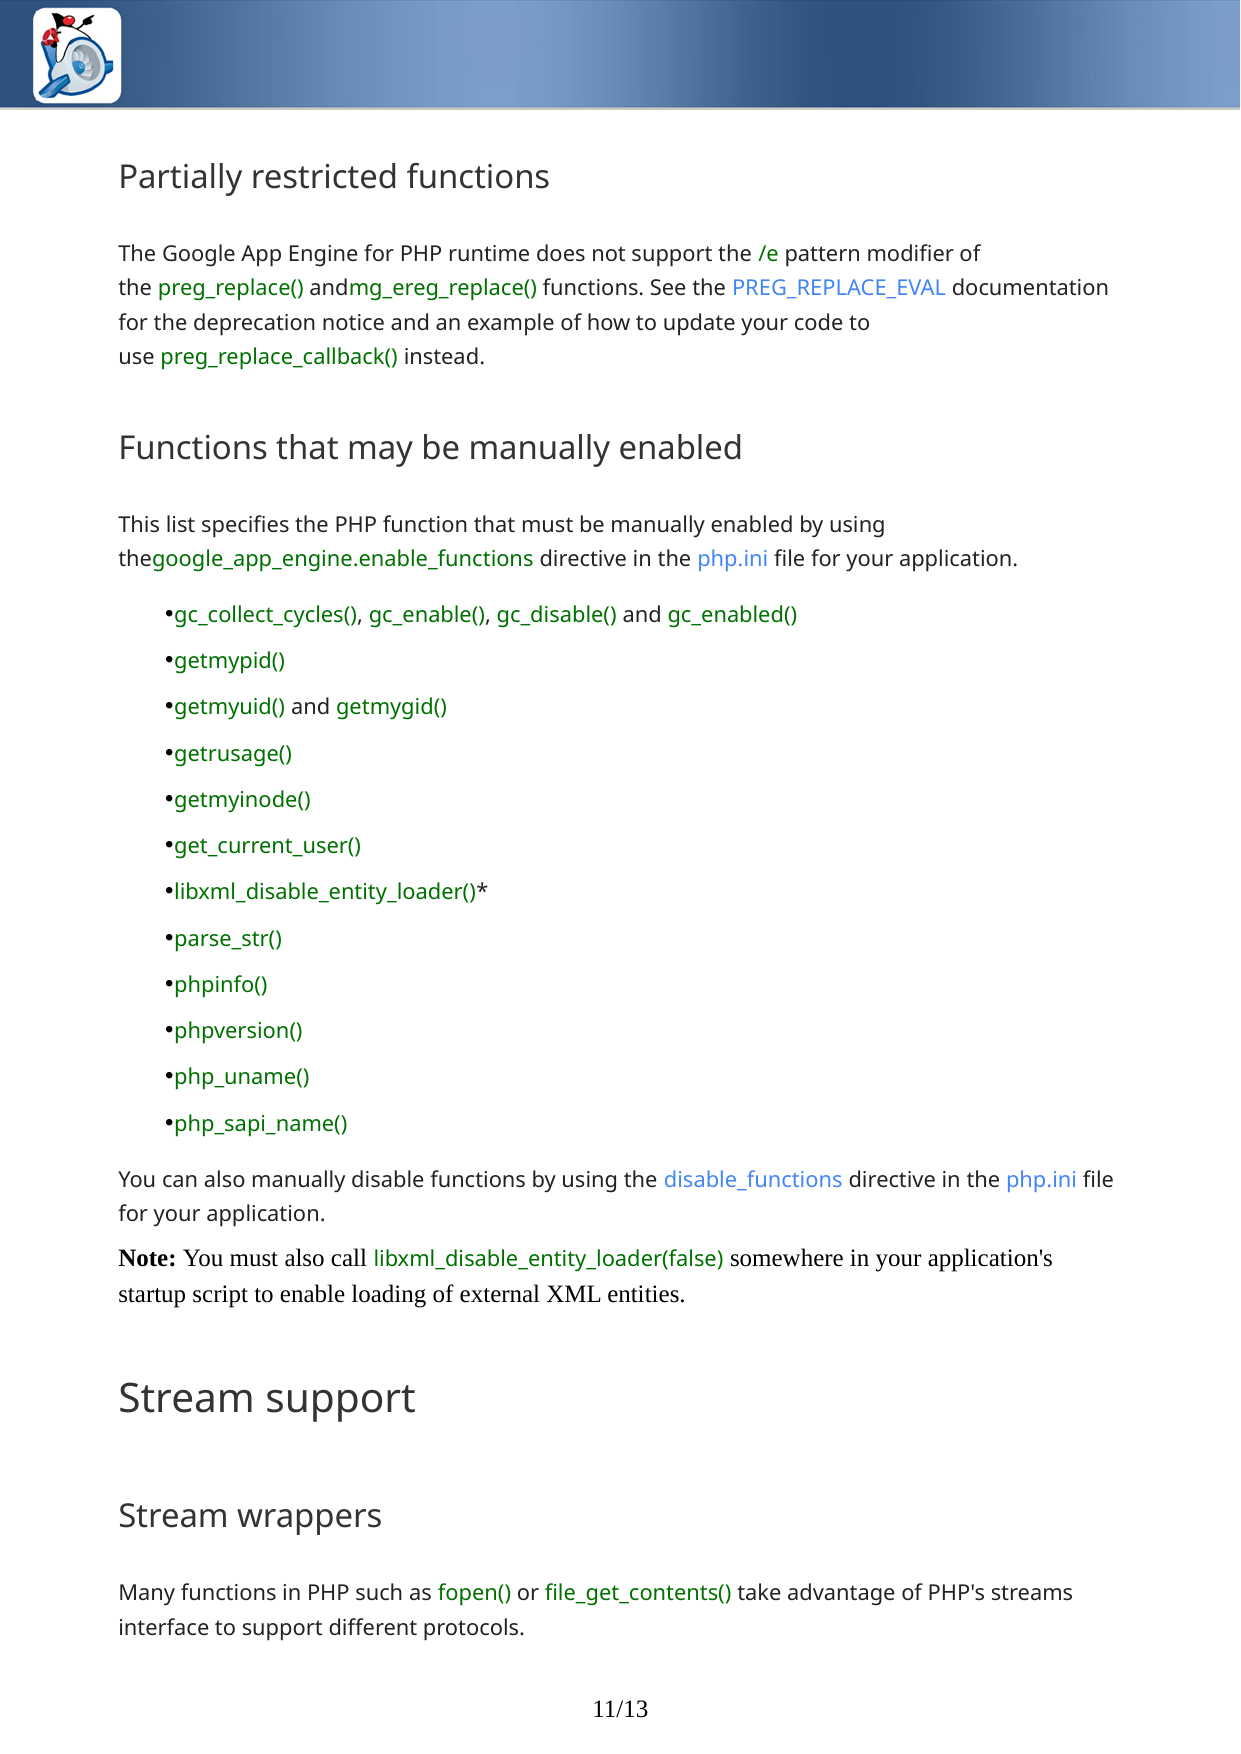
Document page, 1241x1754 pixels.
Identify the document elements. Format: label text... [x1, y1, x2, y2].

text Note: You must also call libxml_disable_entity_loader(false) somewhere in your application's startup script to enable loading of external XML entities. [118, 1243, 1122, 1308]
list php_sapi_name() [118, 1103, 1116, 1137]
text Many functions in PHP such as fopen() or file_get_contents() take advantage of PHP's streams interface to support different protocols. [118, 1572, 1122, 1641]
list gc_collect_cycles(), gc_enable(), gc_disable() and gc_enabled() [118, 594, 1116, 629]
list parse_str() [118, 918, 1116, 952]
list phpinfo() [118, 964, 1116, 999]
list getmyinode() [118, 779, 1116, 814]
subtitle Partially restricted functions [118, 153, 1122, 198]
subtitle Stream support [118, 1368, 1122, 1424]
list getmypid() [118, 641, 1116, 675]
list getmyuid() and getmygid() [118, 687, 1116, 721]
subtitle Functions that may be manually enabled [118, 424, 1122, 469]
text You can also manually disable functions by using the disable_functions directive in the php.ini file for your application. [118, 1159, 1122, 1228]
picture [0, 0, 1241, 110]
text This list specifies the PHP function that must be manually enabled by using thegoogle_app_engine.enable_functions directive in the php.ini file for your application. [118, 504, 1122, 573]
list getrusage() [118, 733, 1116, 767]
list php_uname() [118, 1057, 1116, 1091]
list get_current_user() [118, 826, 1116, 860]
list phpversion() [118, 1011, 1116, 1045]
subtitle Stream wrappers [118, 1493, 1122, 1537]
list libxml_disable_entity_loader()* [118, 872, 1116, 906]
text The Google App Engine for PHP runtime does not support the /e pattern modifier of the preg_replace() andmg_ereg_replace() functions. See the PREG_REPLACE_EVAL documentation for the deprecation notice and an example of how to update your code to use preg_replace_callback() instead. [118, 233, 1122, 371]
